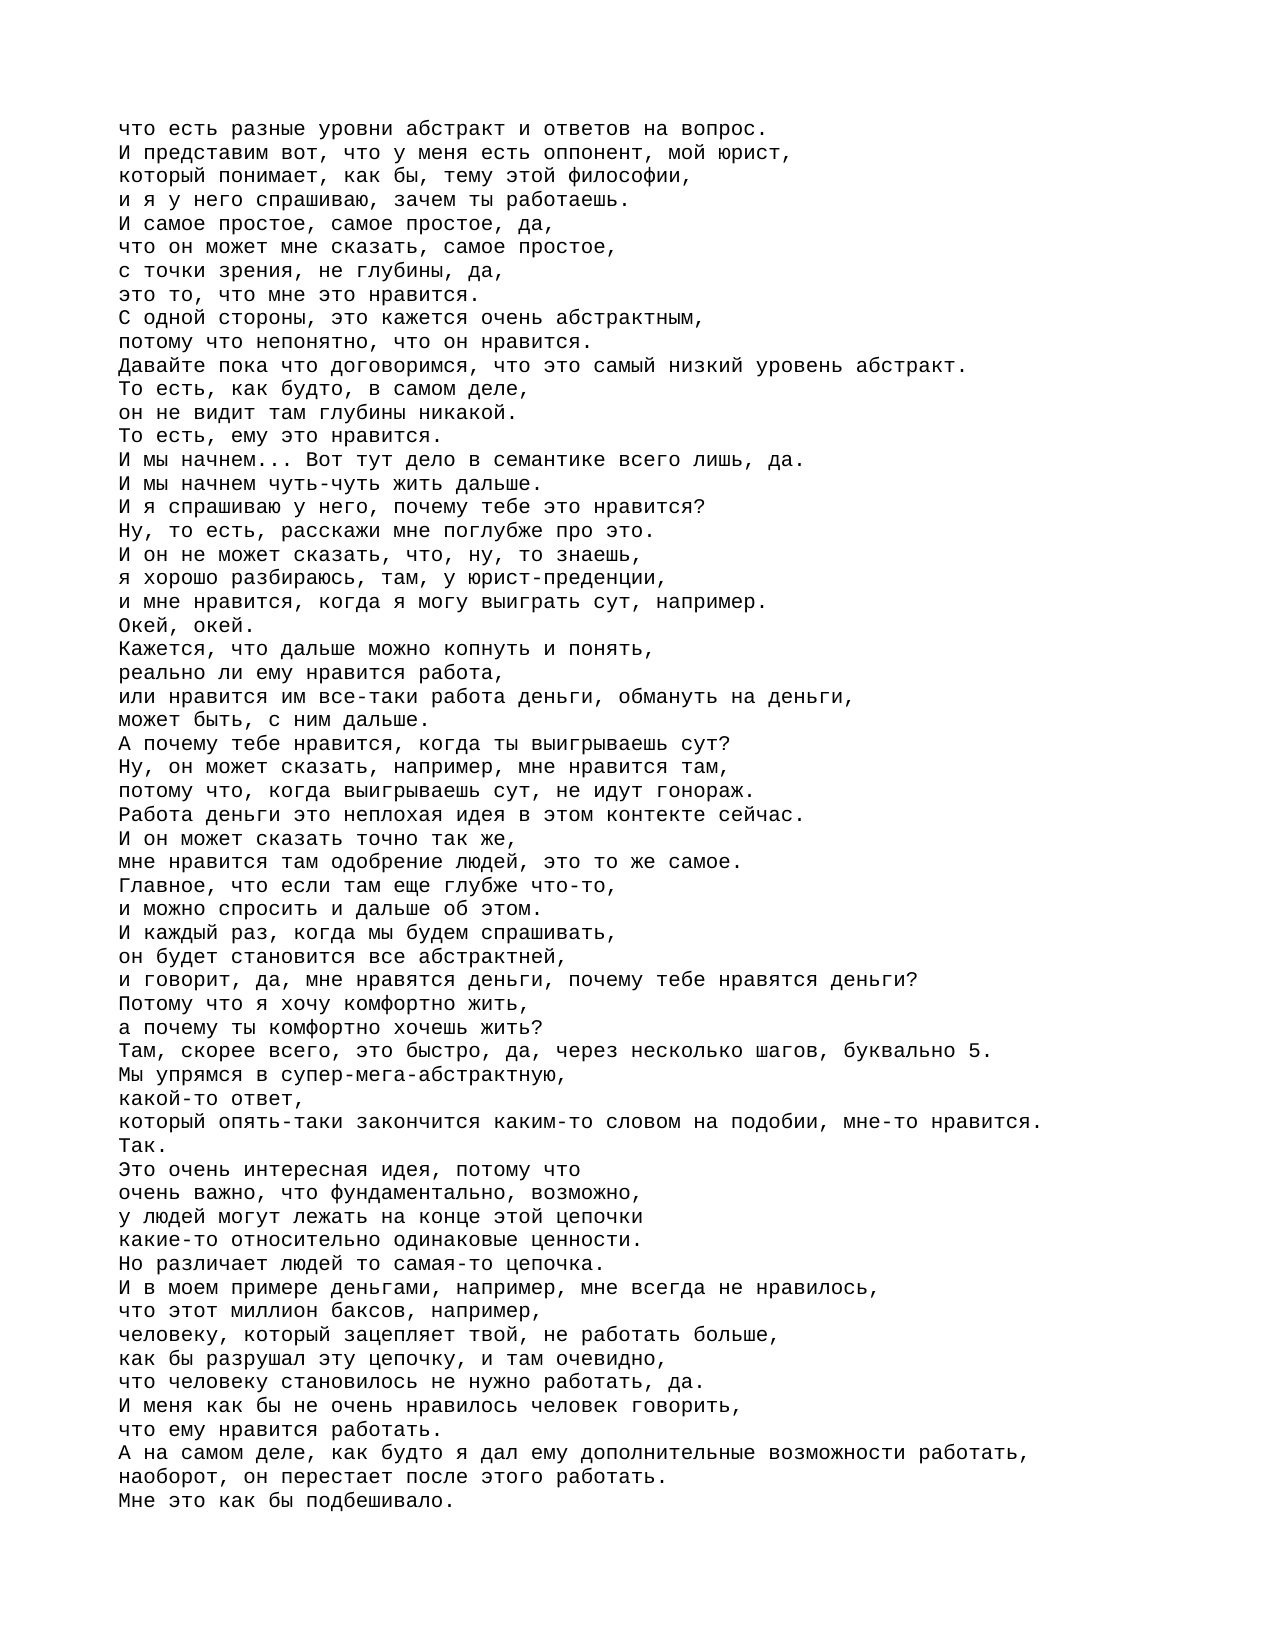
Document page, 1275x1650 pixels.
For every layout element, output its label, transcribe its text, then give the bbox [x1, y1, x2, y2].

text и говорит, да, мне нравятся деньги, почему тебе нравятся деньги? [118, 969, 1157, 993]
text и можно спросить и дальше об этом. [118, 898, 1157, 922]
text И мы начнем... Вот тут дело в семантике всего лишь, да. [118, 449, 1157, 473]
text Это очень интересная идея, потому что [118, 1158, 1157, 1182]
text И представим вот, что у меня есть оппонент, мой юрист, [118, 142, 1157, 165]
text я хорошо разбираюсь, там, у юрист-преденции, [118, 567, 1157, 591]
text что человеку становилось не нужно работать, да. [118, 1371, 1157, 1395]
text с точки зрения, не глубины, да, [118, 260, 1157, 284]
text Давайте пока что договоримся, что это самый низкий уровень абстракт. [118, 354, 1157, 378]
text что этот миллион баксов, например, [118, 1300, 1157, 1324]
text Ну, он может сказать, например, мне нравится там, [118, 757, 1157, 780]
text который опять-таки закончится каким-то словом на подобии, мне-то нравится. [118, 1111, 1157, 1135]
text который понимает, как бы, тему этой философии, [118, 165, 1157, 189]
text Работа деньги это неплохая идея в этом контекте сейчас. [118, 804, 1157, 827]
text он будет становится все абстрактней, [118, 946, 1157, 969]
text что ему нравится работать. [118, 1419, 1157, 1442]
text может быть, с ним дальше. [118, 709, 1157, 733]
text человеку, который зацепляет твой, не работать больше, [118, 1324, 1157, 1348]
text как бы разрушал эту цепочку, и там очевидно, [118, 1348, 1157, 1371]
text потому что непонятно, что он нравится. [118, 331, 1157, 354]
text Так. [118, 1135, 1157, 1158]
text И в моем примере деньгами, например, мне всегда не нравилось, [118, 1277, 1157, 1300]
text То есть, как будто, в самом деле, [118, 378, 1157, 402]
text мне нравится там одобрение людей, это то же самое. [118, 851, 1157, 875]
text И самое простое, самое простое, да, [118, 213, 1157, 236]
text что есть разные уровни абстракт и ответов на вопрос. [118, 118, 1157, 142]
text И я спрашиваю у него, почему тебе это нравится? [118, 496, 1157, 520]
text это то, что мне это нравится. [118, 284, 1157, 307]
text а почему ты комфортно хочешь жить? [118, 1017, 1157, 1040]
text и мне нравится, когда я могу выиграть сут, например. [118, 591, 1157, 615]
text он не видит там глубины никакой. [118, 402, 1157, 426]
text Мне это как бы подбешивало. [118, 1489, 1157, 1513]
text Потому что я хочу комфортно жить, [118, 993, 1157, 1017]
text И каждый раз, когда мы будем спрашивать, [118, 922, 1157, 946]
text потому что, когда выигрываешь сут, не идут гонораж. [118, 780, 1157, 804]
text Там, скорее всего, это быстро, да, через несколько шагов, буквально 5. [118, 1040, 1157, 1064]
text какой-то ответ, [118, 1088, 1157, 1111]
text И он может сказать точно так же, [118, 827, 1157, 851]
text Кажется, что дальше можно копнуть и понять, [118, 638, 1157, 662]
text То есть, ему это нравится. [118, 426, 1157, 449]
text Но различает людей то самая-то цепочка. [118, 1253, 1157, 1277]
text И он не может сказать, что, ну, то знаешь, [118, 544, 1157, 567]
text какие-то относительно одинаковые ценности. [118, 1229, 1157, 1253]
text реально ли ему нравится работа, [118, 662, 1157, 686]
text Окей, окей. [118, 615, 1157, 638]
text И мы начнем чуть-чуть жить дальше. [118, 473, 1157, 496]
text Мы упрямся в супер-мега-абстрактную, [118, 1064, 1157, 1088]
text Главное, что если там еще глубже что-то, [118, 875, 1157, 898]
text что он может мне сказать, самое простое, [118, 236, 1157, 260]
text очень важно, что фундаментально, возможно, [118, 1182, 1157, 1206]
text и я у него спрашиваю, зачем ты работаешь. [118, 189, 1157, 213]
text С одной стороны, это кажется очень абстрактным, [118, 307, 1157, 331]
text А почему тебе нравится, когда ты выигрываешь сут? [118, 733, 1157, 757]
text или нравится им все-таки работа деньги, обмануть на деньги, [118, 686, 1157, 709]
text наоборот, он перестает после этого работать. [118, 1466, 1157, 1489]
text И меня как бы не очень нравилось человек говорить, [118, 1395, 1157, 1419]
text у людей могут лежать на конце этой цепочки [118, 1206, 1157, 1229]
text Ну, то есть, расскажи мне поглубже про это. [118, 520, 1157, 544]
text А на самом деле, как будто я дал ему дополнительные возможности работать, [118, 1442, 1157, 1466]
